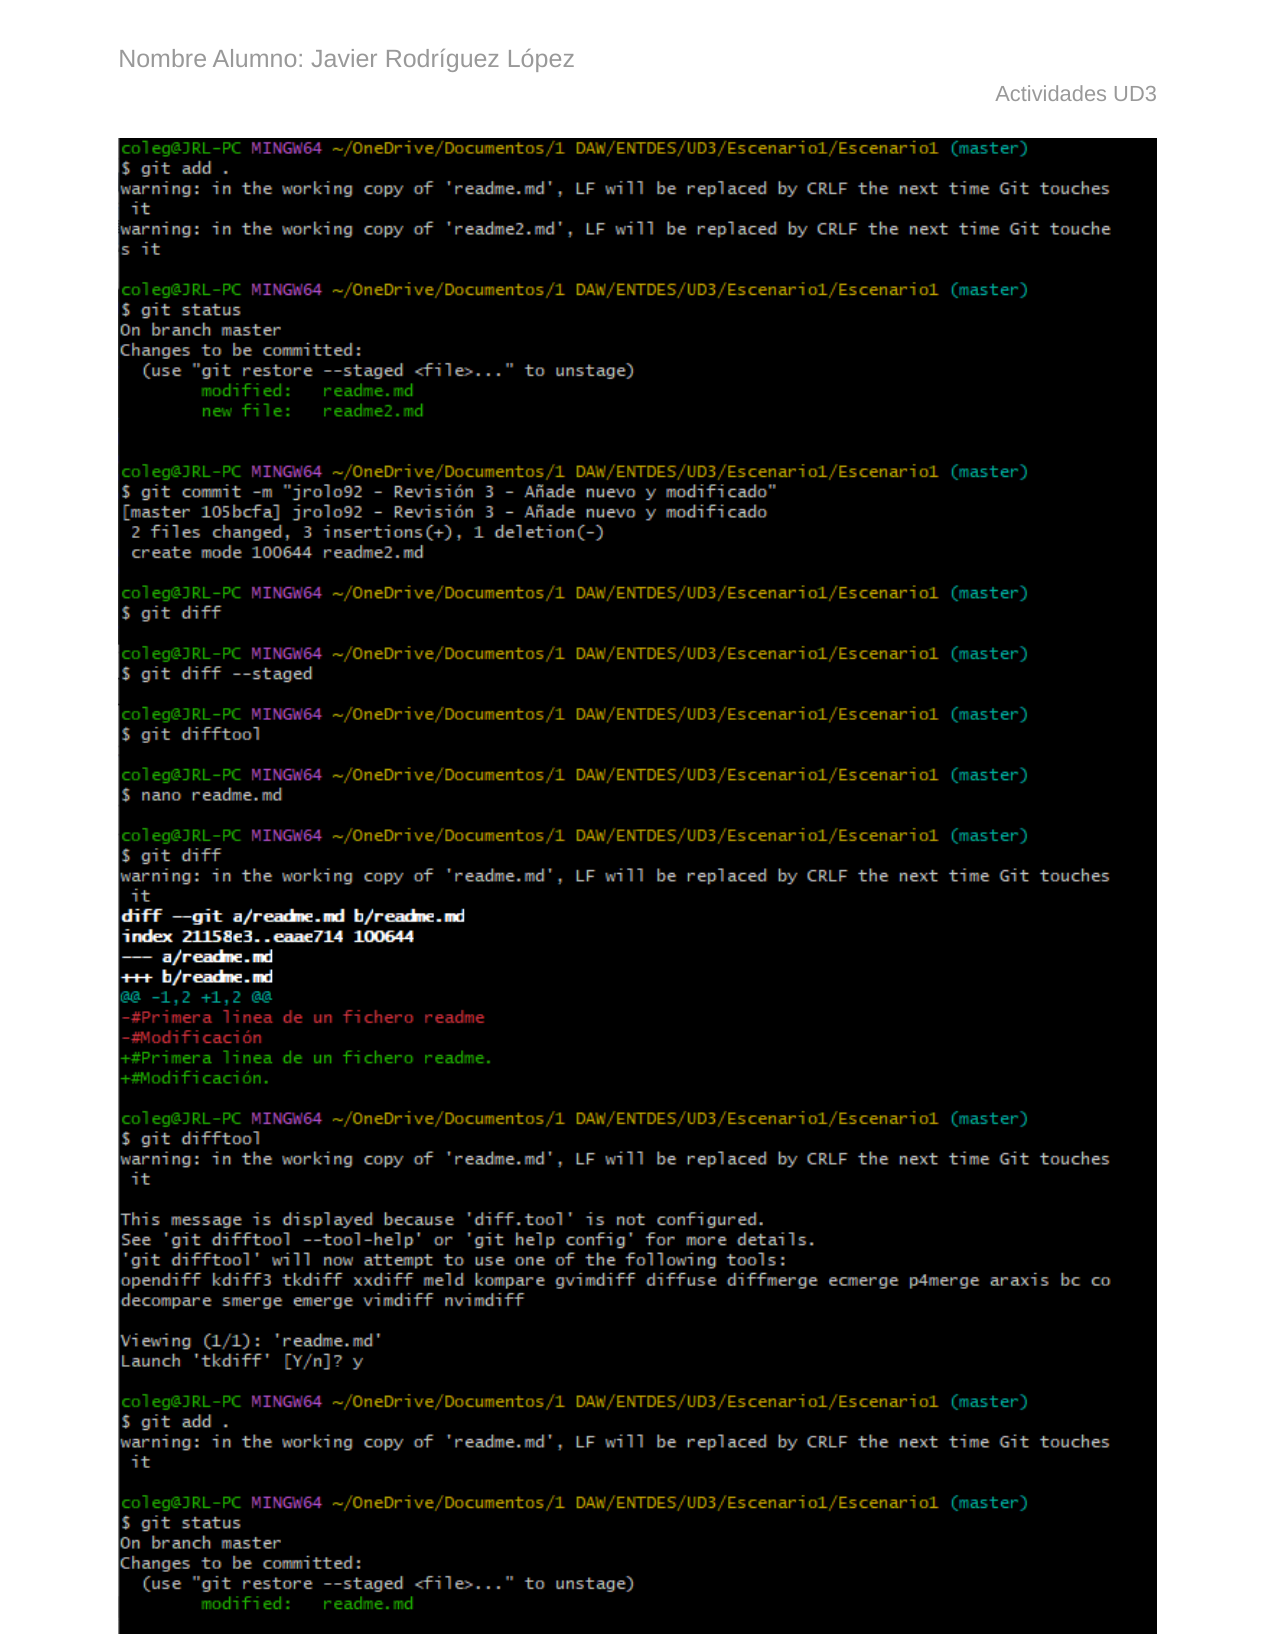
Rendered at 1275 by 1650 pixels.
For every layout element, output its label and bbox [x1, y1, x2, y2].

picture [118, 138, 1157, 1634]
